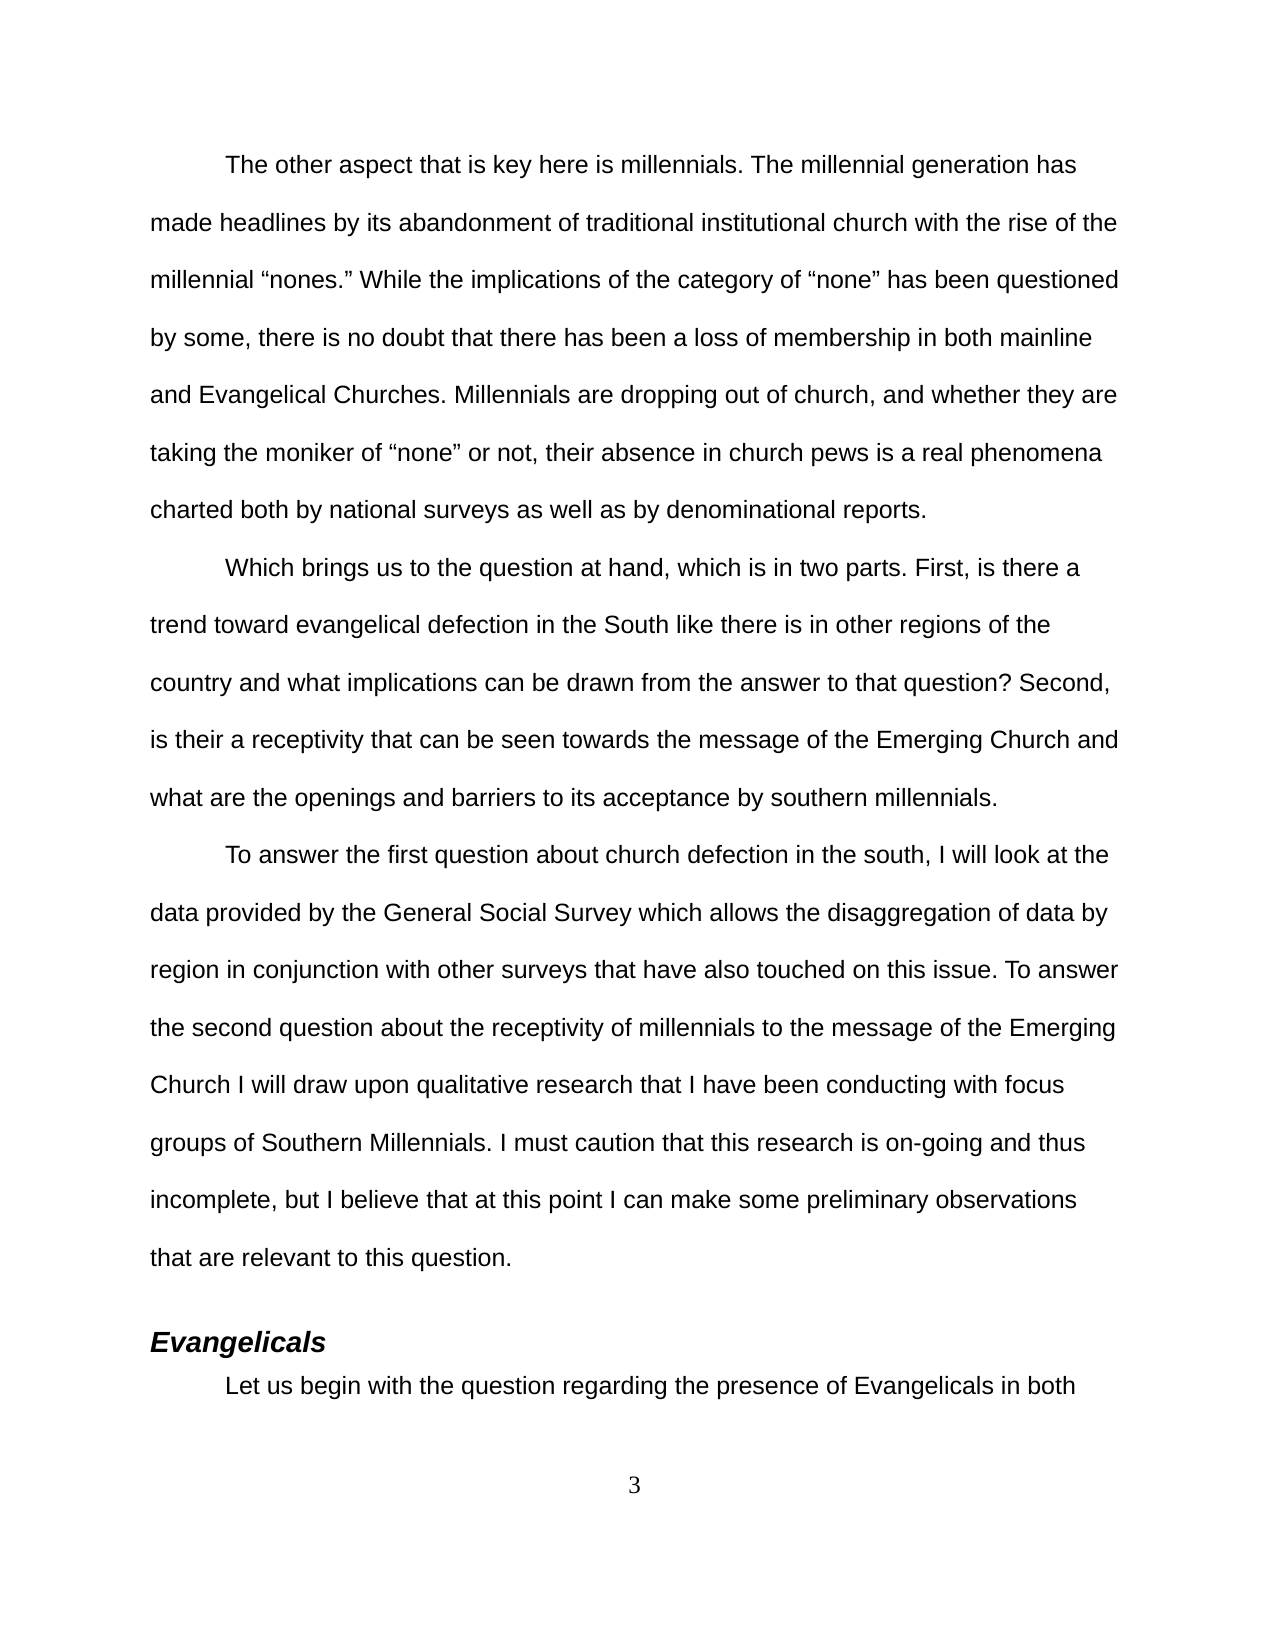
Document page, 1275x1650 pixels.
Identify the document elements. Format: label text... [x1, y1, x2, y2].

text To answer the first question about church defection in the south, I will look at the data provided by the General Social Survey which allows the disaggregation of data by region in conjunction with other surveys that have also touched on this issue. To answer the second question about the receptivity of millennials to the message of the Emerging Church I will draw upon qualitative research that I have been conducting with focus groups of Southern Millennials. I must caution that this research is on-going and thus incomplete, but I believe that at this point I can make some preliminary observations that are relevant to this question. [150, 840, 1125, 1271]
text Let us begin with the question regarding the presence of Evangelicals in both [150, 1371, 1125, 1400]
text Which brings us to the question at hand, which is in two parts. First, is there a trend toward evangelical defection in the South like there is in other regions of the country and what implications can be drawn from the answer to that question? Second, is their a receptivity that can be seen towards the message of the Emerging Church and what are the openings and barriers to its acceptance by southern millennials. [150, 552, 1125, 811]
subtitle Evangelicals [150, 1325, 1125, 1358]
text The other aspect that is key here is millennials. The millennial generation has made headlines by its abandonment of traditional institutional church with the rise of the millennial “nones.” While the implications of the category of “none” has been questioned by some, there is no doubt that there has been a loss of membership in both mainline and Evangelical Churches. Millennials are dropping out of church, and whether they are taking the moniker of “none” or not, their absence in church pews is a real phenomena charted both by national surveys as well as by denominational reports. [150, 150, 1125, 524]
